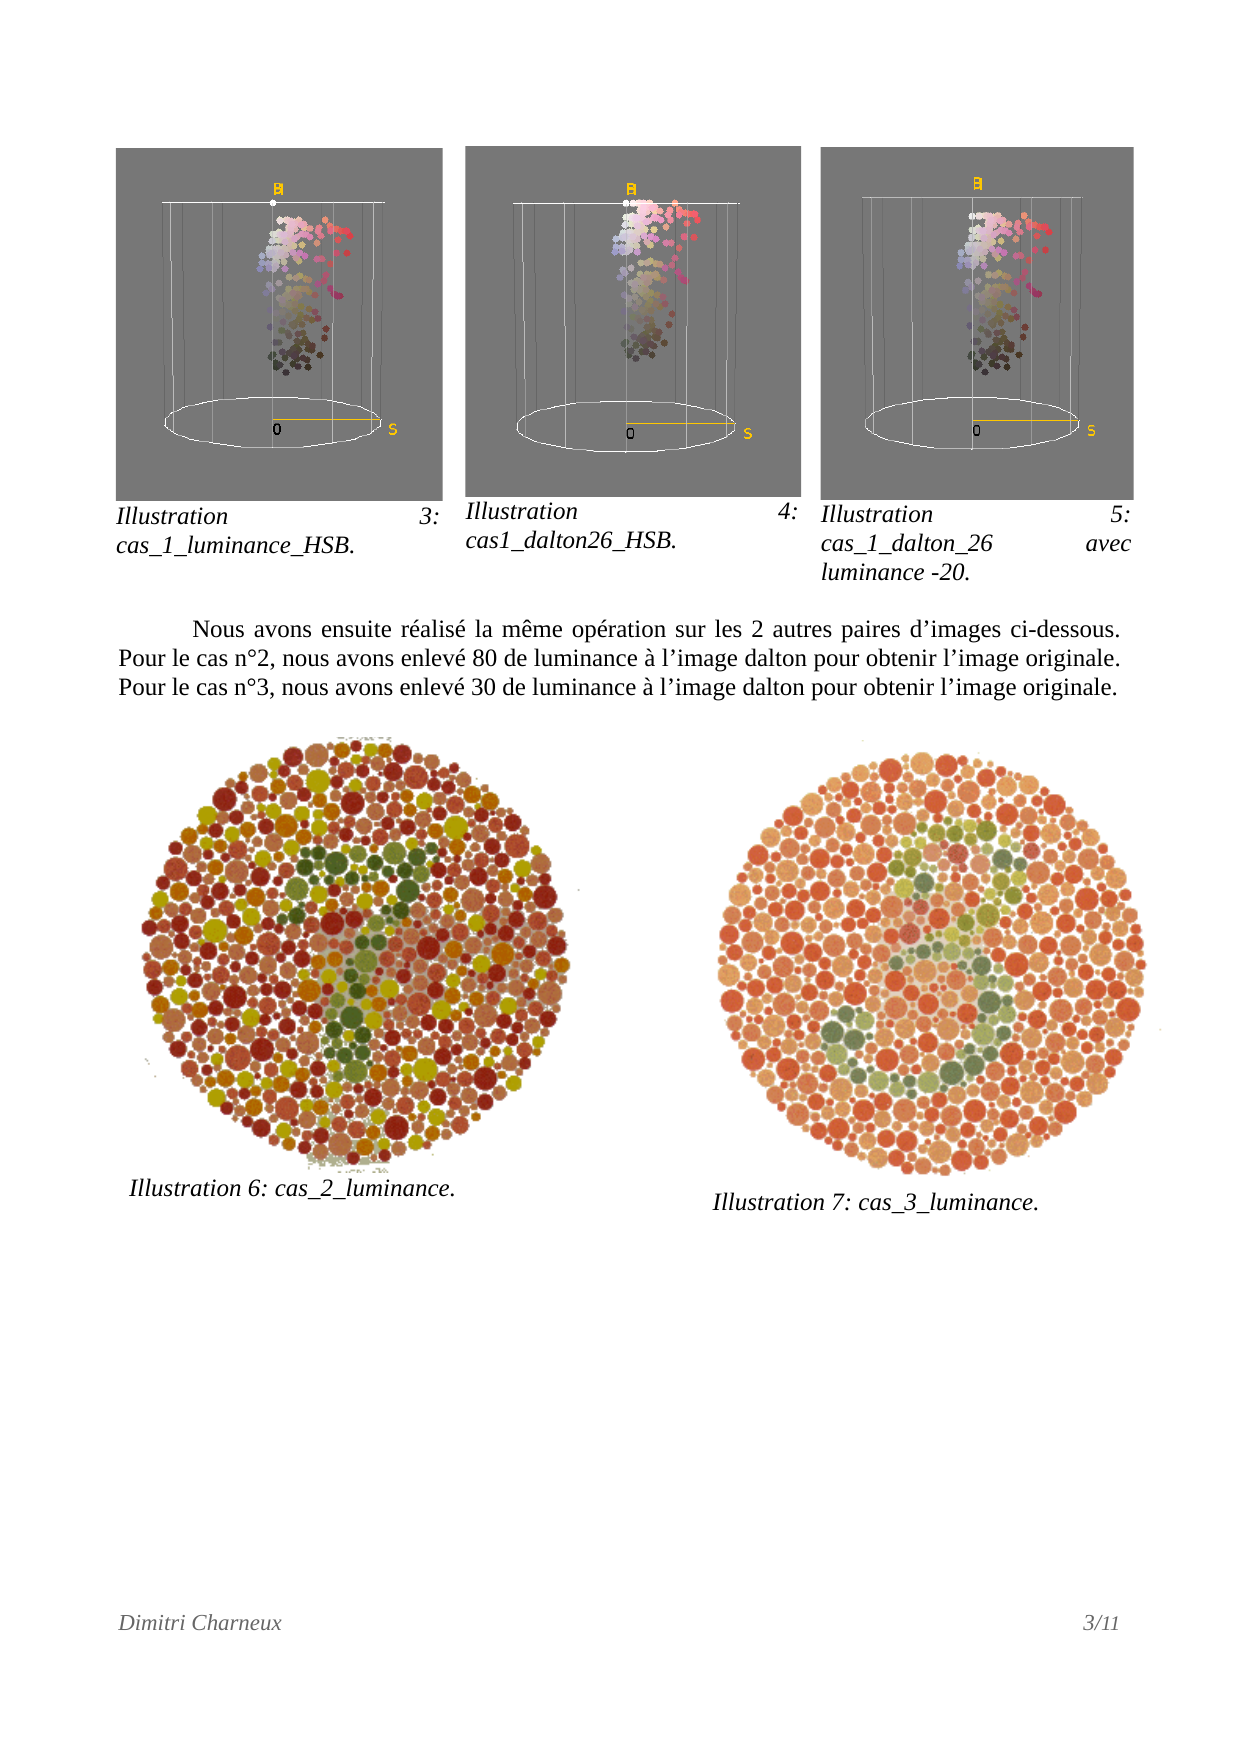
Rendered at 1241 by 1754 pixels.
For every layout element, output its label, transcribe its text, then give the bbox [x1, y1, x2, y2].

picture [712, 740, 1166, 1187]
picture [115, 148, 443, 501]
picture [820, 147, 1134, 500]
text Illustration 7: cas_3_luminance. [712, 1187, 1166, 1216]
picture [128, 737, 585, 1173]
text Illustration 4: cas1_dalton26_HSB. [465, 497, 801, 554]
text Illustration 3: cas_1_luminance_HSB. [116, 501, 443, 558]
text Illustration 5: cas_1_dalton_26 avec luminance -20. [821, 500, 1134, 586]
text Illustration 6: cas_2_luminance. [129, 1173, 585, 1202]
picture [465, 146, 802, 497]
text Nous avons ensuite réalisé la même opération sur les 2 autres paires d’images ci-dessous. Pour le cas n°2, nous avons enlevé 80 de luminance à l’image dalton pour obtenir l’image originale. Pour le cas n°3, nous avons enlevé 30 de luminance à l’image dalton pour obtenir l’image originale. [118, 614, 1122, 701]
